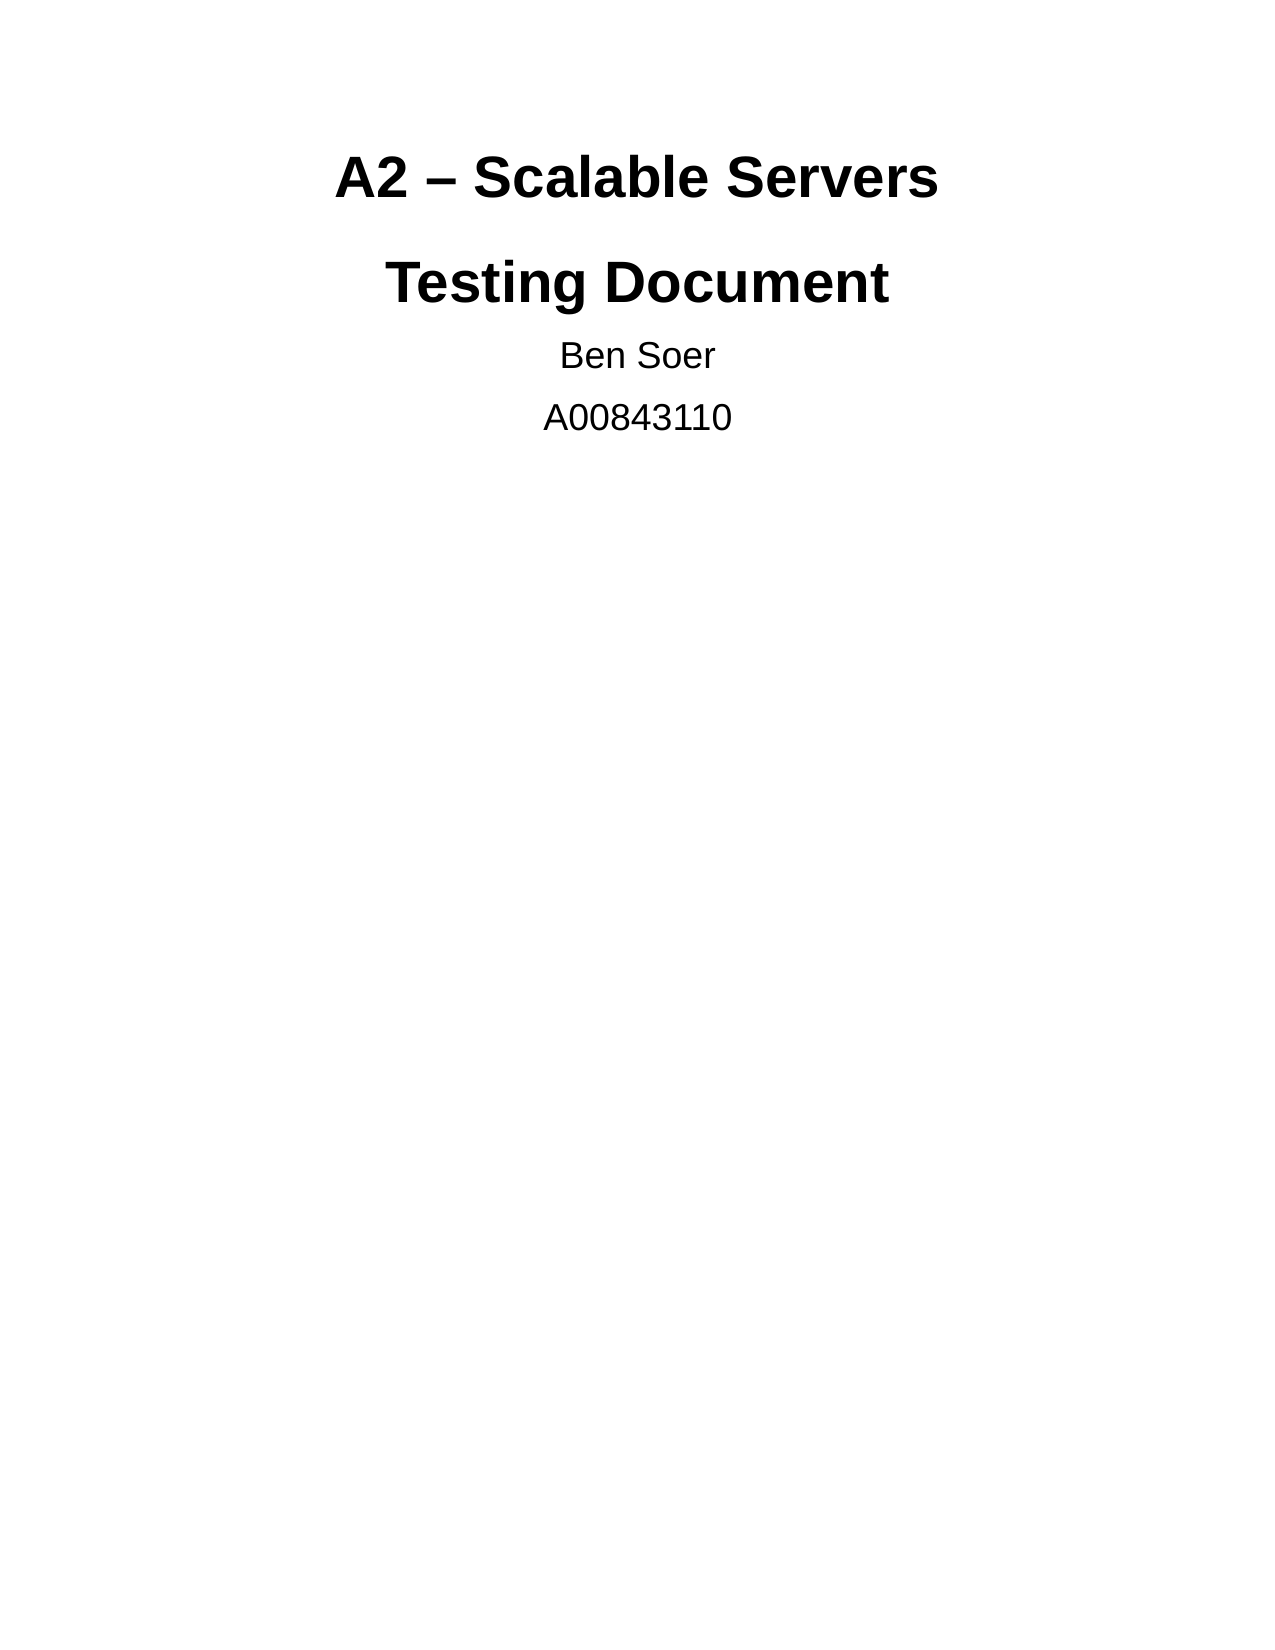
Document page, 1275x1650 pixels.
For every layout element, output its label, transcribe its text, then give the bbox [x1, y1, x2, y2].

subtitle Ben Soer [118, 333, 1157, 377]
title A2 – Scalable Servers [118, 143, 1157, 210]
title Testing Document [118, 248, 1157, 315]
subtitle A00843110 [118, 395, 1157, 438]
